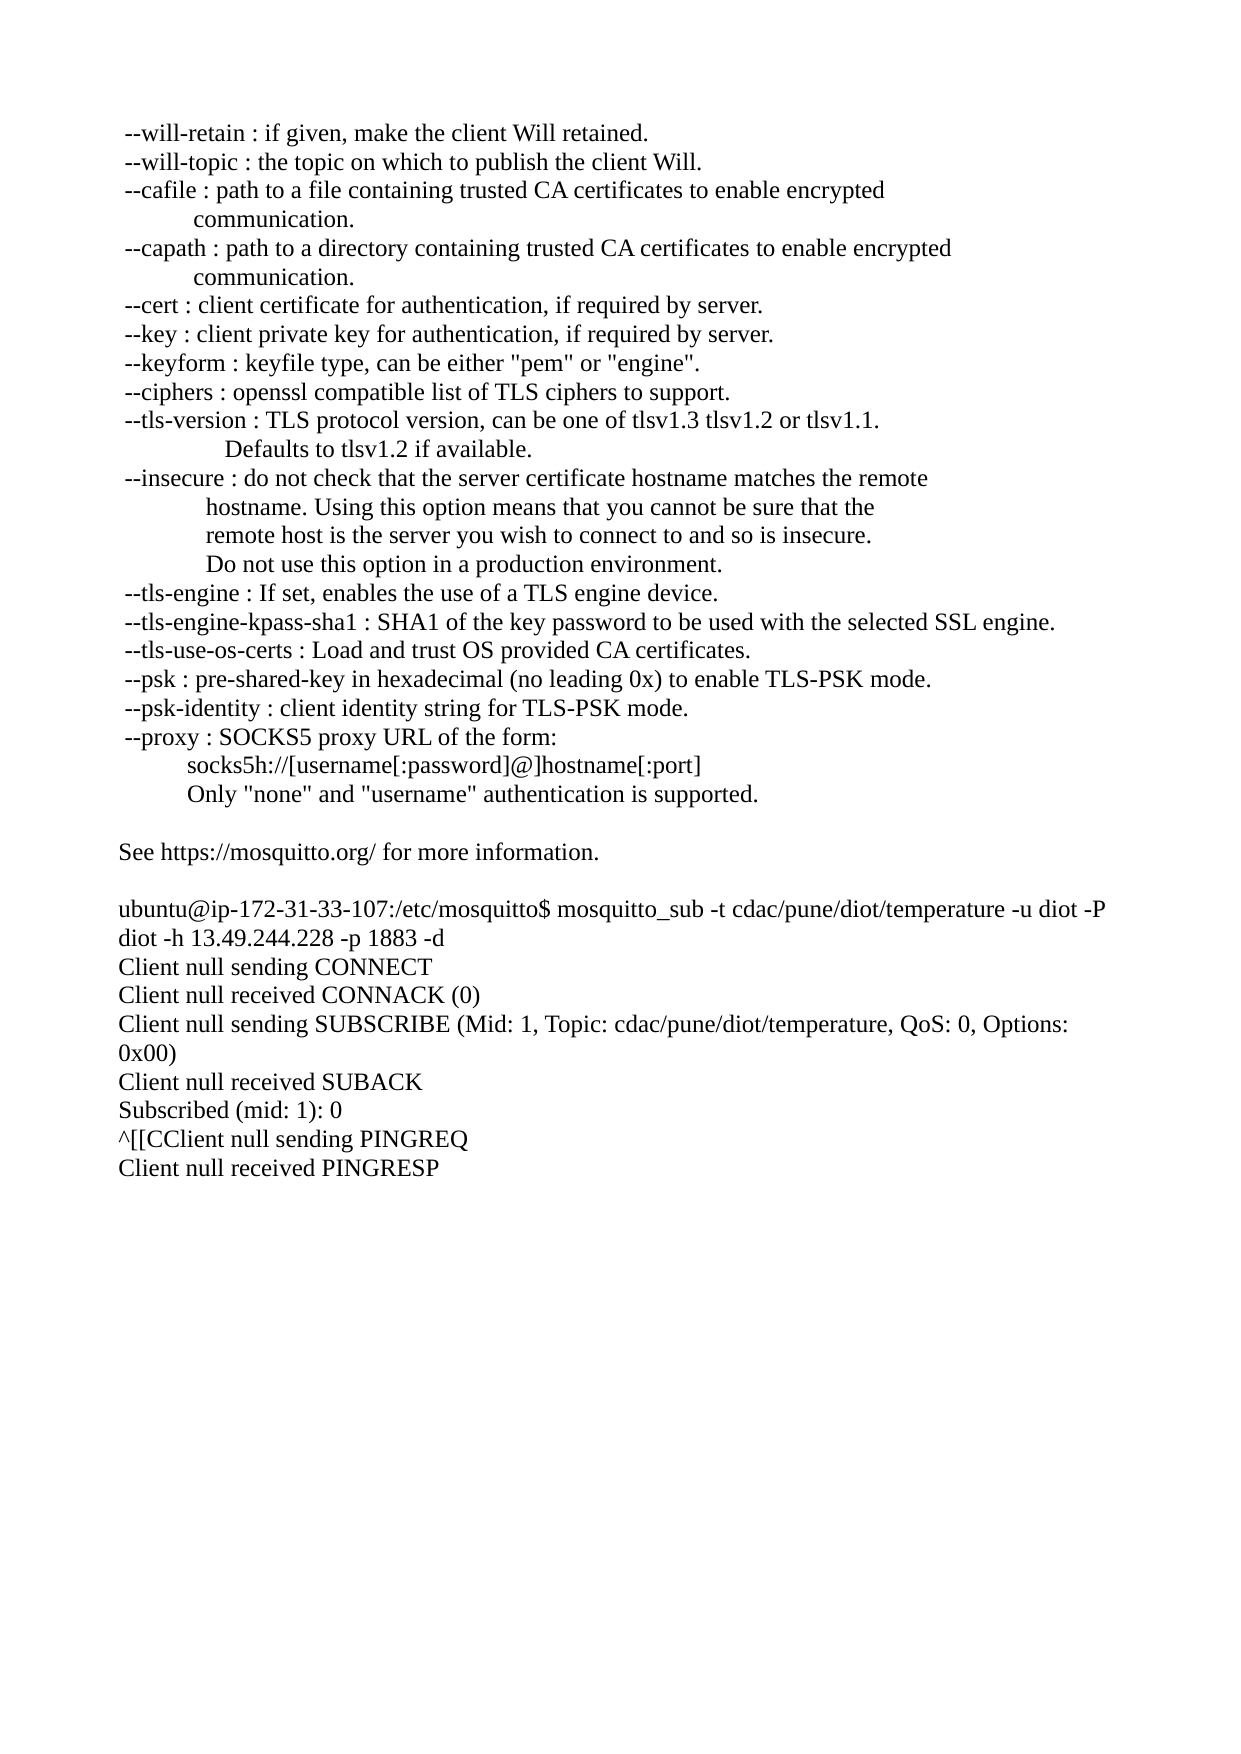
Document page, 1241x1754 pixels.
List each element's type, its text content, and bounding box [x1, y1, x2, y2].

text --key : client private key for authentication, if required by server. [118, 319, 1122, 348]
text --will-topic : the topic on which to publish the client Will. [118, 147, 1122, 176]
text Client null received PINGRESP [118, 1153, 1122, 1182]
text Subscribed (mid: 1): 0 [118, 1096, 1122, 1124]
text Client null received SUBACK [118, 1067, 1122, 1096]
text --cert : client certificate for authentication, if required by server. [118, 291, 1122, 319]
text --psk : pre-shared-key in hexadecimal (no leading 0x) to enable TLS-PSK mode. [118, 664, 1122, 693]
text --insecure : do not check that the server certificate hostname matches the remote [118, 463, 1122, 492]
text ^[[CClient null sending PINGREQ [118, 1124, 1122, 1153]
text Client null sending CONNECT [118, 952, 1122, 981]
text --cafile : path to a file containing trusted CA certificates to enable encrypted [118, 176, 1122, 204]
text --psk-identity : client identity string for TLS-PSK mode. [118, 693, 1122, 722]
text See https://mosquitto.org/ for more information. [118, 837, 1122, 866]
text Do not use this option in a production environment. [118, 549, 1122, 578]
text --proxy : SOCKS5 proxy URL of the form: [118, 722, 1122, 751]
text --capath : path to a directory containing trusted CA certificates to enable encrypted [118, 233, 1122, 262]
text hostname. Using this option means that you cannot be sure that the [118, 492, 1122, 521]
text --tls-version : TLS protocol version, can be one of tlsv1.3 tlsv1.2 or tlsv1.1. [118, 406, 1122, 434]
text --will-retain : if given, make the client Will retained. [118, 118, 1122, 147]
text socks5h://[username[:password]@]hostname[:port] [118, 751, 1122, 779]
text communication. [118, 204, 1122, 233]
text Only "none" and "username" authentication is supported. [118, 779, 1122, 808]
text --tls-use-os-certs : Load and trust OS provided CA certificates. [118, 636, 1122, 664]
text --tls-engine : If set, enables the use of a TLS engine device. [118, 578, 1122, 607]
text Client null received CONNACK (0) [118, 981, 1122, 1009]
text remote host is the server you wish to connect to and so is insecure. [118, 521, 1122, 549]
text ubuntu@ip-172-31-33-107:/etc/mosquitto$ mosquitto_sub -t cdac/pune/diot/temperature -u diot -P diot -h 13.49.244.228 -p 1883 -d [118, 894, 1122, 952]
text --tls-engine-kpass-sha1 : SHA1 of the key password to be used with the selected SSL engine. [118, 607, 1122, 636]
text Defaults to tlsv1.2 if available. [118, 434, 1122, 463]
text Client null sending SUBSCRIBE (Mid: 1, Topic: cdac/pune/diot/temperature, QoS: 0, Options: 0x00) [118, 1009, 1122, 1067]
text communication. [118, 262, 1122, 291]
text --ciphers : openssl compatible list of TLS ciphers to support. [118, 377, 1122, 406]
text --keyform : keyfile type, can be either "pem" or "engine". [118, 348, 1122, 377]
